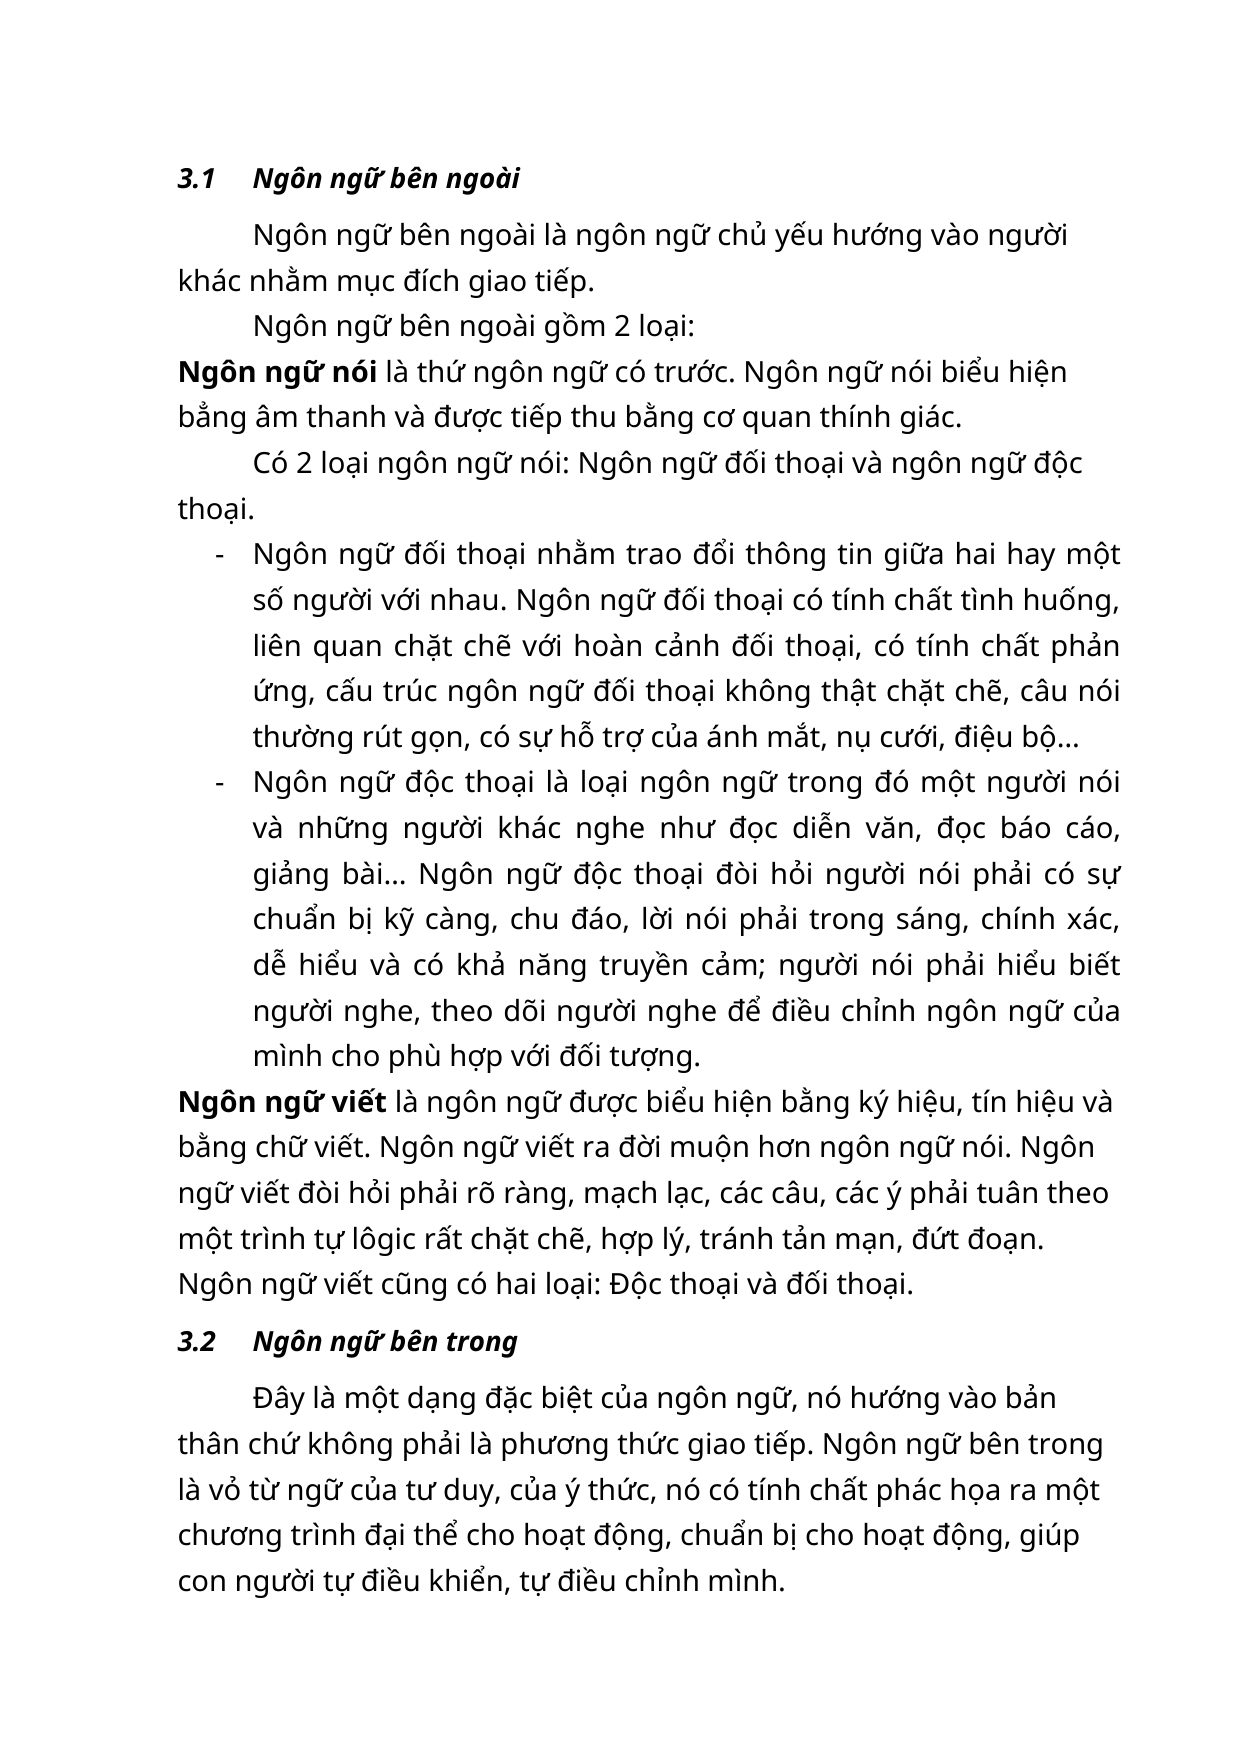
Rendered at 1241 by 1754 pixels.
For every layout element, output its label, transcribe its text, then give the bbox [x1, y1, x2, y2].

text Ngôn ngữ viết là ngôn ngữ được biểu hiện bằng ký hiệu, tín hiệu và bằng chữ viết. Ngôn ngữ viết ra đời muộn hơn ngôn ngữ nói. Ngôn ngữ viết đòi hỏi phải rõ ràng, mạch lạc, các câu, các ý phải tuân theo một trình tự lôgic rất chặt chẽ, hợp lý, tránh tản mạn, đứt đoạn. Ngôn ngữ viết cũng có hai loại: Độc thoại và đối thoại. [177, 1081, 1122, 1303]
text Đây là một dạng đặc biệt của ngôn ngữ, nó hướng vào bản thân chứ không phải là phương thức giao tiếp. Ngôn ngữ bên trong là vỏ từ ngữ của tư duy, của ý thức, nó có tính chất phác họa ra một chương trình đại thể cho hoạt động, chuẩn bị cho hoạt động, giúp con người tự điều khiển, tự điều chỉnh mình. [177, 1378, 1122, 1600]
list Ngôn ngữ độc thoại là loại ngôn ngữ trong đó một người nói và những người khác nghe như đọc diễn văn, đọc báo cáo, giảng bài… Ngôn ngữ độc thoại đòi hỏi người nói phải có sự chuẩn bị kỹ càng, chu đáo, lời nói phải trong sáng, chính xác, dễ hiểu và có khả năng truyền cảm; người nói phải hiểu biết người nghe, theo dõi người nghe để điều chỉnh ngôn ngữ của mình cho phù hợp với đối tượng. [215, 762, 1122, 1075]
text Ngôn ngữ bên ngoài là ngôn ngữ chủ yếu hướng vào người khác nhằm mục đích giao tiếp. [177, 214, 1122, 299]
text Có 2 loại ngôn ngữ nói: Ngôn ngữ đối thoại và ngôn ngữ độc thoại. [177, 442, 1122, 528]
text Ngôn ngữ nói là thứ ngôn ngữ có trước. Ngôn ngữ nói biểu hiện bẳng âm thanh và được tiếp thu bằng cơ quan thính giác. [177, 351, 1122, 436]
subtitle Ngôn ngữ bên trong [177, 1322, 1122, 1359]
subtitle Ngôn ngữ bên ngoài [177, 158, 1122, 196]
text Ngôn ngữ bên ngoài gồm 2 loại: [177, 306, 1122, 345]
list Ngôn ngữ đối thoại nhằm trao đổi thông tin giữa hai hay một số người với nhau. Ngôn ngữ đối thoại có tính chất tình huống, liên quan chặt chẽ với hoàn cảnh đối thoại, có tính chất phản ứng, cấu trúc ngôn ngữ đối thoại không thật chặt chẽ, câu nói thường rút gọn, có sự hỗ trợ của ánh mắt, nụ cưới, điệu bộ… [215, 534, 1122, 756]
